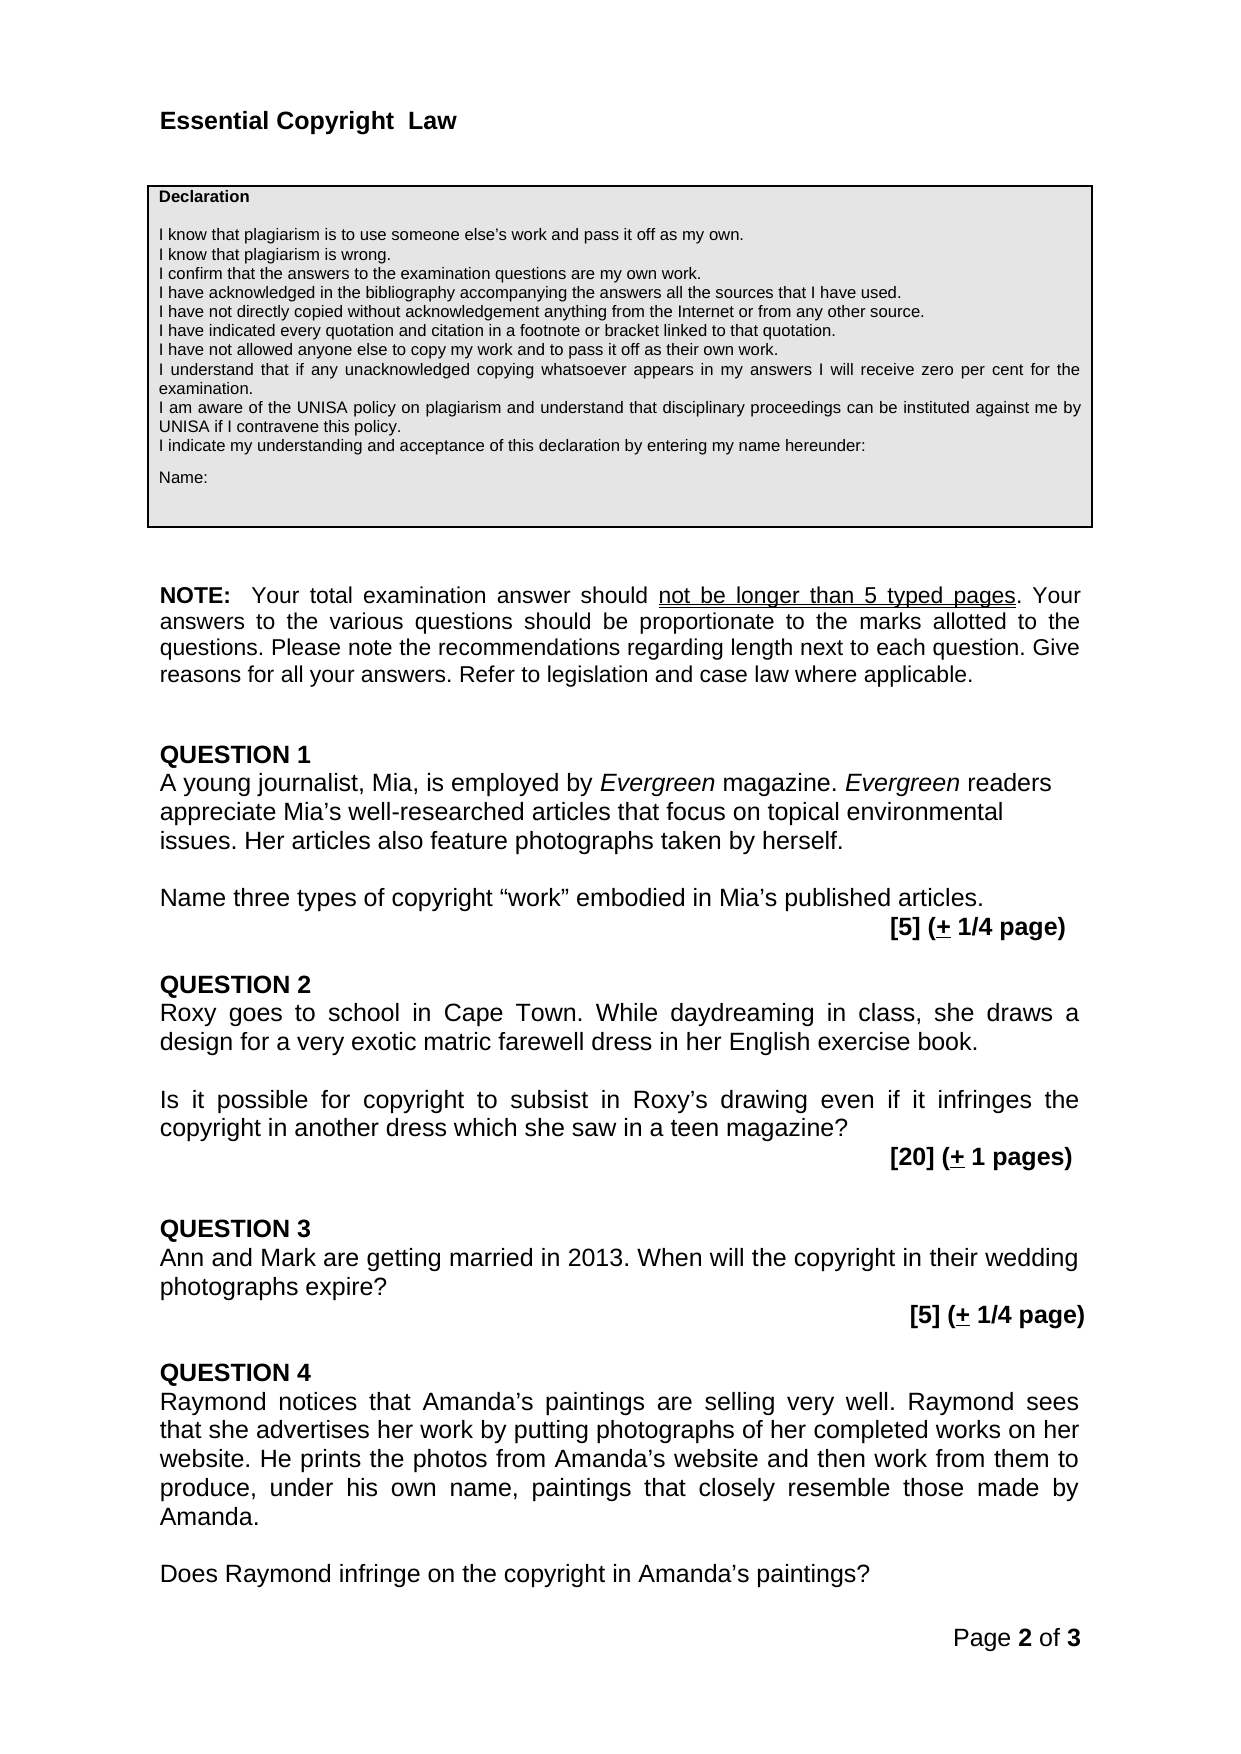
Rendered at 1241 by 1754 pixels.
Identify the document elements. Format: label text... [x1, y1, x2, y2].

text QUESTION 1 [159, 740, 1081, 768]
text Essential Copyright Law [159, 106, 1081, 135]
text NOTE: Your total examination answer should not be longer than 5 typed pages. Your answers to the various questions should be proportionate to the marks allotted to the questions. Please note the recommendations regarding length next to each question. Give reasons for all your answers. Refer to legislation and case law where applicable. [159, 582, 1081, 687]
text [5] (+ 1/4 page) [834, 1300, 1089, 1329]
text [20] (+ 1 pages) [159, 1142, 1081, 1171]
text QUESTION 4 [159, 1358, 1081, 1387]
text Is it possible for copyright to subsist in Roxy’s drawing even if it infringes the copyright in another dress which she saw in a teen magazine? [159, 1085, 1081, 1142]
text Name three types of copyright “work” embodied in Mia’s published articles. [159, 883, 1081, 912]
text QUESTION 2 [159, 970, 1083, 998]
text QUESTION 3 [159, 1214, 1081, 1243]
text A young journalist, Mia, is employed by Evergreen magazine. Evergreen readers appreciate Mia’s well-researched articles that focus on topical environmental issues. Her articles also feature photographs taken by herself. [159, 768, 1081, 855]
text Roxy goes to school in Cape Town. While daydreaming in class, she draws a design for a very exotic matric farewell dress in her English exercise book. [159, 998, 1081, 1056]
text Ann and Mark are getting married in 2013. When will the copyright in their wedding photographs expire? [159, 1243, 1081, 1300]
text Raymond notices that Amanda’s paintings are selling very well. Raymond sees that she advertises her work by putting photographs of her completed works on her website. He prints the photos from Amanda’s website and then work from them to produce, under his own name, paintings that closely resemble those made by Amanda. [159, 1387, 1081, 1530]
text Does Raymond infringe on the copyright in Amanda’s paintings? [159, 1559, 1081, 1588]
subtitle [5] (+ 1/4 page) [159, 912, 1081, 941]
table_header Declaration I know that plagiarism is to use someone else’s work and pass it off as my own. I know that plagiarism is wrong. I confirm that the answers to the examination questions are my own work. I have acknowledged in the bibliography accompanying the answers all the sources that I have used. I have not directly copied without acknowledgement anything from the Internet or from any other source. I have indicated every quotation and citation in a footnote or bracket linked to that quotation. I have not allowed anyone else to copy my work and to pass it off as their own work. I understand that if any unacknowledged copying whatsoever appears in my answers I will receive zero per cent for the examination. I am aware of the UNISA policy on plagiarism and understand that disciplinary proceedings can be instituted against me by UNISA if I contravene this policy. I indicate my understanding and acceptance of this declaration by entering my name hereunder: Name: [149, 187, 1091, 526]
